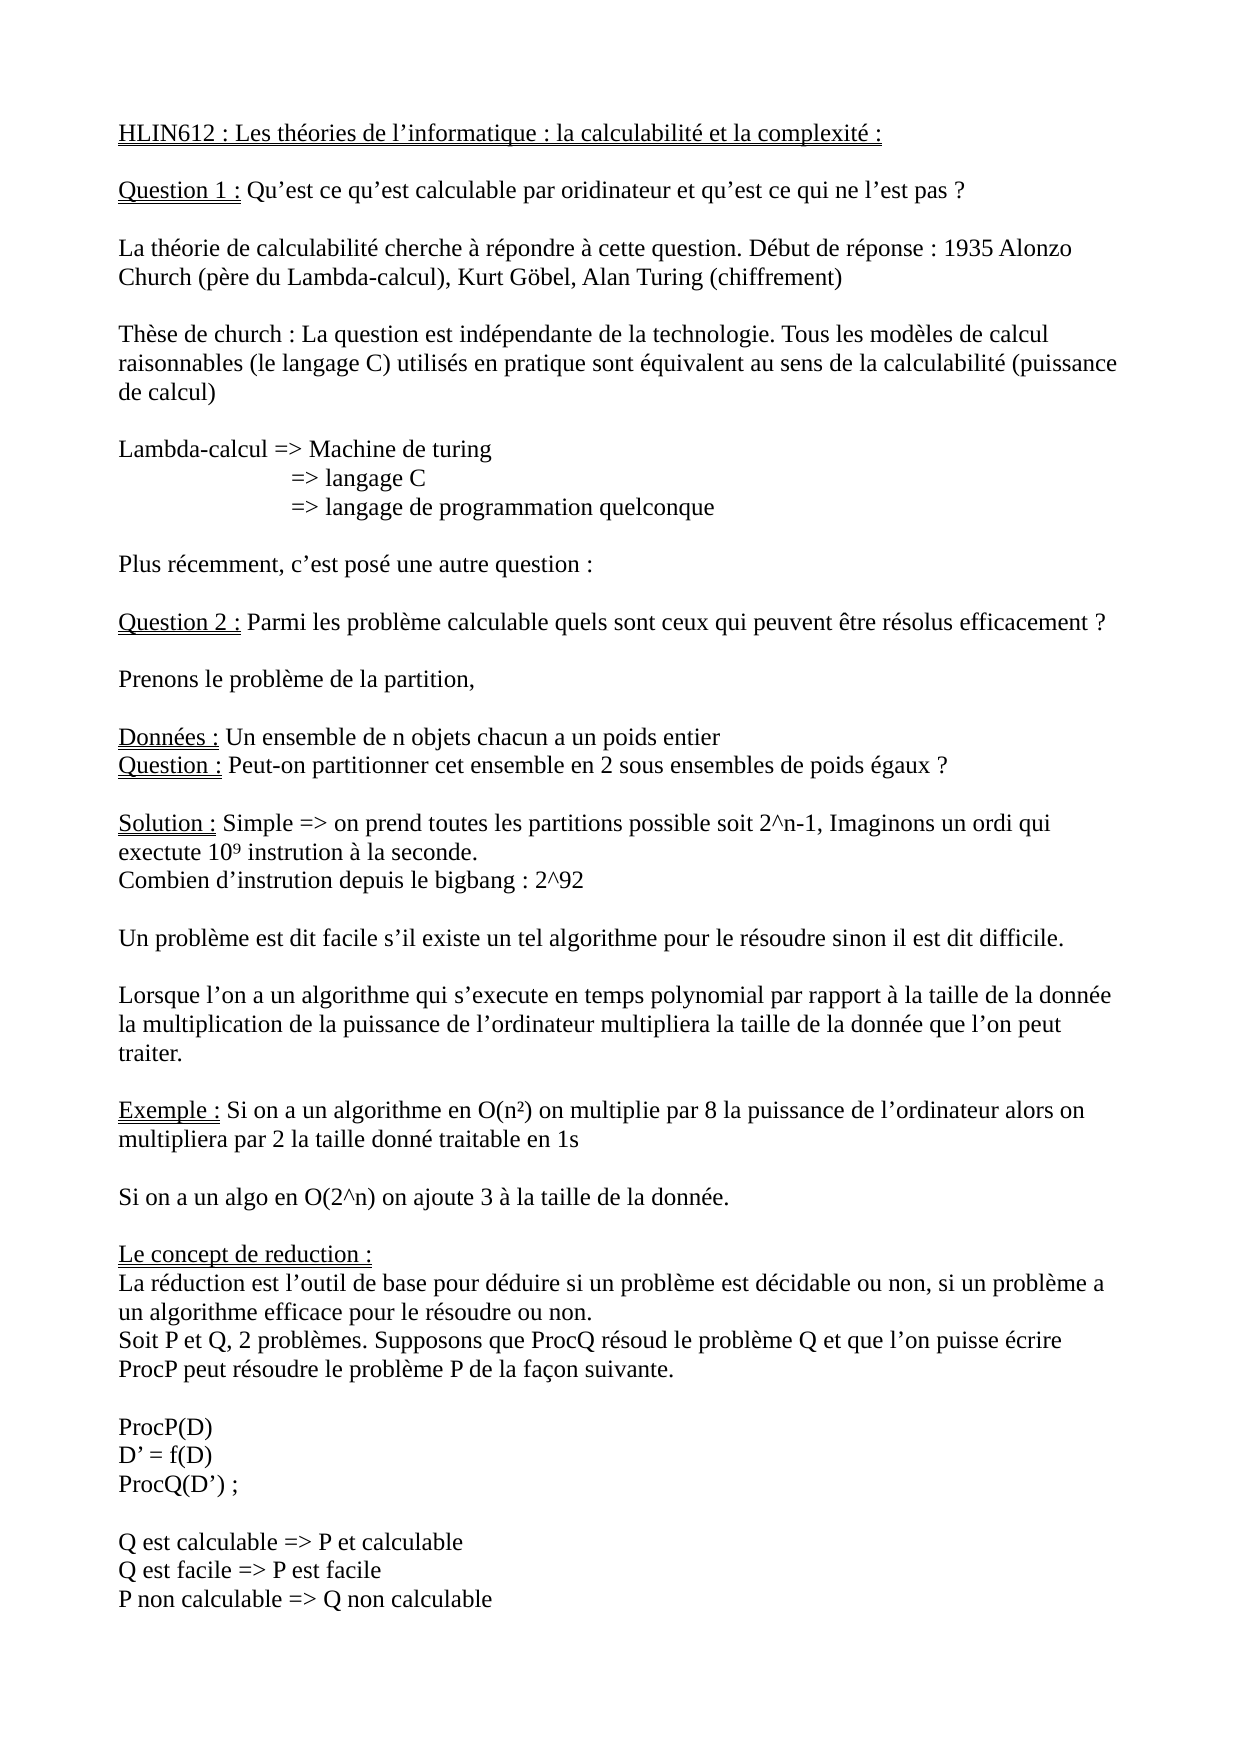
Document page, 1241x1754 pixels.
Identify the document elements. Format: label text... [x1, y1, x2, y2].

text Question : Peut-on partitionner cet ensemble en 2 sous ensembles de poids égaux ? [118, 751, 1122, 779]
text HLIN612 : Les théories de l’informatique : la calculabilité et la complexité : [118, 118, 1122, 147]
text Question 1 : Qu’est ce qu’est calculable par oridinateur et qu’est ce qui ne l’est pas ? [118, 176, 1122, 204]
text Plus récemment, c’est posé une autre question : [118, 549, 1122, 578]
text Si on a un algo en O(2^n) on ajoute 3 à la taille de la donnée. [118, 1182, 1122, 1211]
text ProcP(D) [118, 1412, 1122, 1441]
text Exemple : Si on a un algorithme en O(n²) on multiplie par 8 la puissance de l’ordinateur alors on multipliera par 2 la taille donné traitable en 1s [118, 1096, 1122, 1153]
text D’ = f(D) [118, 1441, 1122, 1469]
text => langage C [118, 463, 1122, 492]
text La réduction est l’outil de base pour déduire si un problème est décidable ou non, si un problème a un algorithme efficace pour le résoudre ou non. [118, 1268, 1122, 1326]
text Q est calculable => P et calculable [118, 1527, 1122, 1556]
text Lambda-calcul => Machine de turing [118, 434, 1122, 463]
text Thèse de church : La question est indépendante de la technologie. Tous les modèles de calcul raisonnables (le langage C) utilisés en pratique sont équivalent au sens de la calculabilité (puissance de calcul) [118, 319, 1122, 406]
text Combien d’instrution depuis le bigbang : 2^92 [118, 866, 1122, 894]
text => langage de programmation quelconque [118, 492, 1122, 521]
text Le concept de reduction : [118, 1239, 1122, 1268]
text ProcQ(D’) ; [118, 1469, 1122, 1498]
text Données : Un ensemble de n objets chacun a un poids entier [118, 722, 1122, 751]
text Prenons le problème de la partition, [118, 664, 1122, 693]
text Q est facile => P est facile [118, 1556, 1122, 1584]
text Un problème est dit facile s’il existe un tel algorithme pour le résoudre sinon il est dit difficile. [118, 923, 1122, 952]
text Lorsque l’on a un algorithme qui s’execute en temps polynomial par rapport à la taille de la donnée la multiplication de la puissance de l’ordinateur multipliera la taille de la donnée que l’on peut traiter. [118, 981, 1122, 1067]
text La théorie de calculabilité cherche à répondre à cette question. Début de réponse : 1935 Alonzo Church (père du Lambda-calcul), Kurt Göbel, Alan Turing (chiffrement) [118, 233, 1122, 291]
text Question 2 : Parmi les problème calculable quels sont ceux qui peuvent être résolus efficacement ? [118, 607, 1122, 636]
text Solution : Simple => on prend toutes les partitions possible soit 2^n-1, Imaginons un ordi qui exectute 10⁹ instrution à la seconde. [118, 808, 1122, 866]
text P non calculable => Q non calculable [118, 1584, 1122, 1613]
text Soit P et Q, 2 problèmes. Supposons que ProcQ résoud le problème Q et que l’on puisse écrire ProcP peut résoudre le problème P de la façon suivante. [118, 1326, 1122, 1383]
